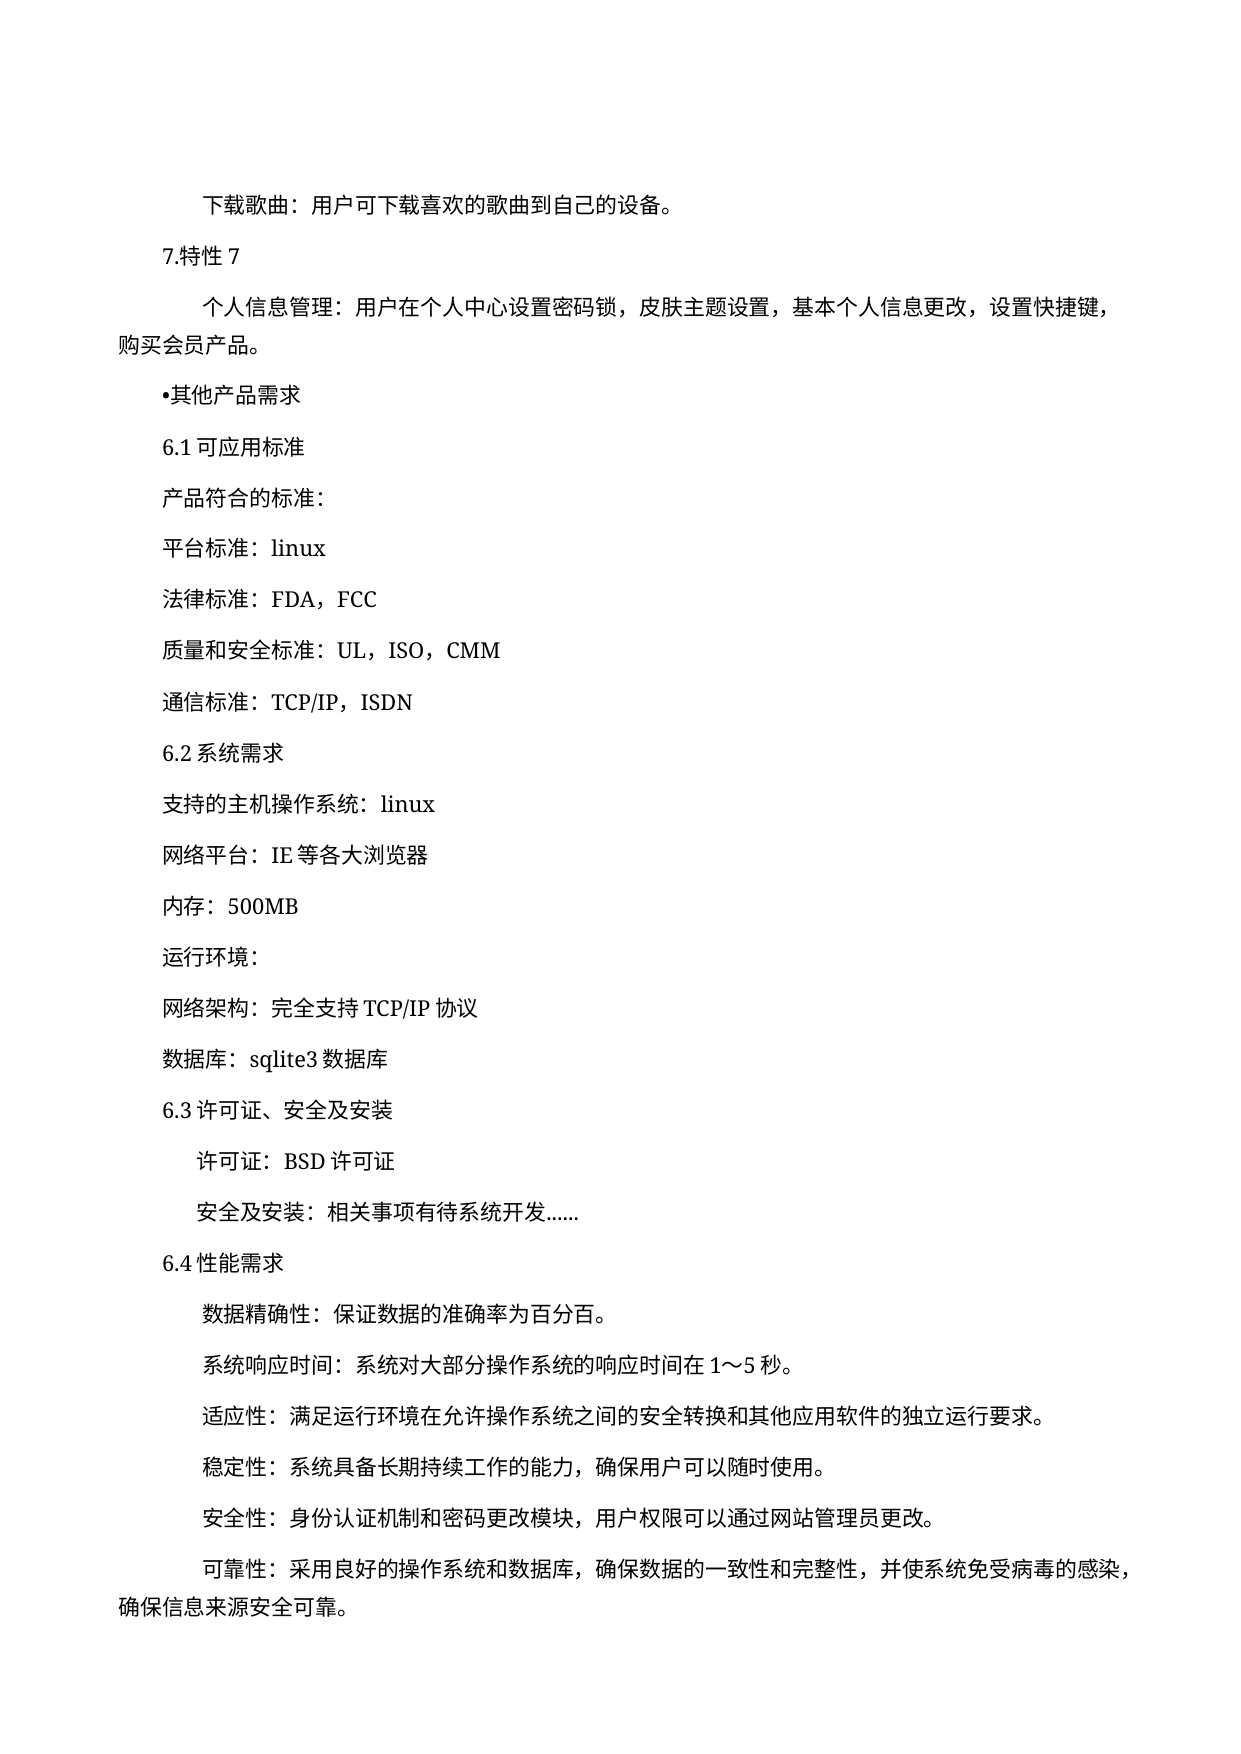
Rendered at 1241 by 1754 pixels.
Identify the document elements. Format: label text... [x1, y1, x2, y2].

text 数据精确性：保证数据的准确率为百分百。 [118, 1297, 1122, 1329]
text 内存：500MB [118, 889, 1122, 921]
text 可靠性：采用良好的操作系统和数据库，确保数据的一致性和完整性，并使系统免受病毒的感染，确保信息来源安全可靠。 [118, 1552, 1122, 1622]
text 平台标准：linux [118, 531, 1122, 563]
text 6.2系统需求 [118, 736, 1122, 767]
text 安全性：身份认证机制和密码更改模块，用户权限可以通过网站管理员更改。 [118, 1501, 1122, 1533]
text 产品符合的标准： [118, 481, 1122, 512]
text 6.3许可证、安全及安装 [118, 1093, 1122, 1124]
text 许可证：BSD许可证 [118, 1144, 1122, 1176]
text 运行环境： [118, 940, 1122, 971]
text 法律标准：FDA，FCC [118, 582, 1122, 614]
text 通信标准：TCP/IP，ISDN [118, 684, 1122, 716]
text 网络架构：完全支持TCP/IP协议 [118, 991, 1122, 1022]
text 支持的主机操作系统：linux [118, 787, 1122, 818]
text 质量和安全标准：UL，ISO，CMM [118, 633, 1122, 665]
text 6.1可应用标准 [118, 429, 1122, 461]
text 稳定性：系统具备长期持续工作的能力，确保用户可以随时使用。 [118, 1450, 1122, 1482]
text 下载歌曲：用户可下载喜欢的歌曲到自己的设备。 [118, 188, 1122, 219]
text •其他产品需求 [118, 378, 1122, 410]
text 6.4性能需求 [118, 1246, 1122, 1278]
text 网络平台：IE等各大浏览器 [118, 838, 1122, 869]
text 7.特性7 [118, 239, 1122, 270]
text 适应性：满足运行环境在允许操作系统之间的安全转换和其他应用软件的独立运行要求。 [118, 1399, 1122, 1431]
text 系统响应时间：系统对大部分操作系统的响应时间在1～5秒。 [118, 1348, 1122, 1380]
text 数据库：sqlite3数据库 [118, 1042, 1122, 1073]
text 个人信息管理：用户在个人中心设置密码锁，皮肤主题设置，基本个人信息更改，设置快捷键，购买会员产品。 [118, 290, 1122, 359]
text 安全及安装：相关事项有待系统开发...... [118, 1195, 1122, 1227]
